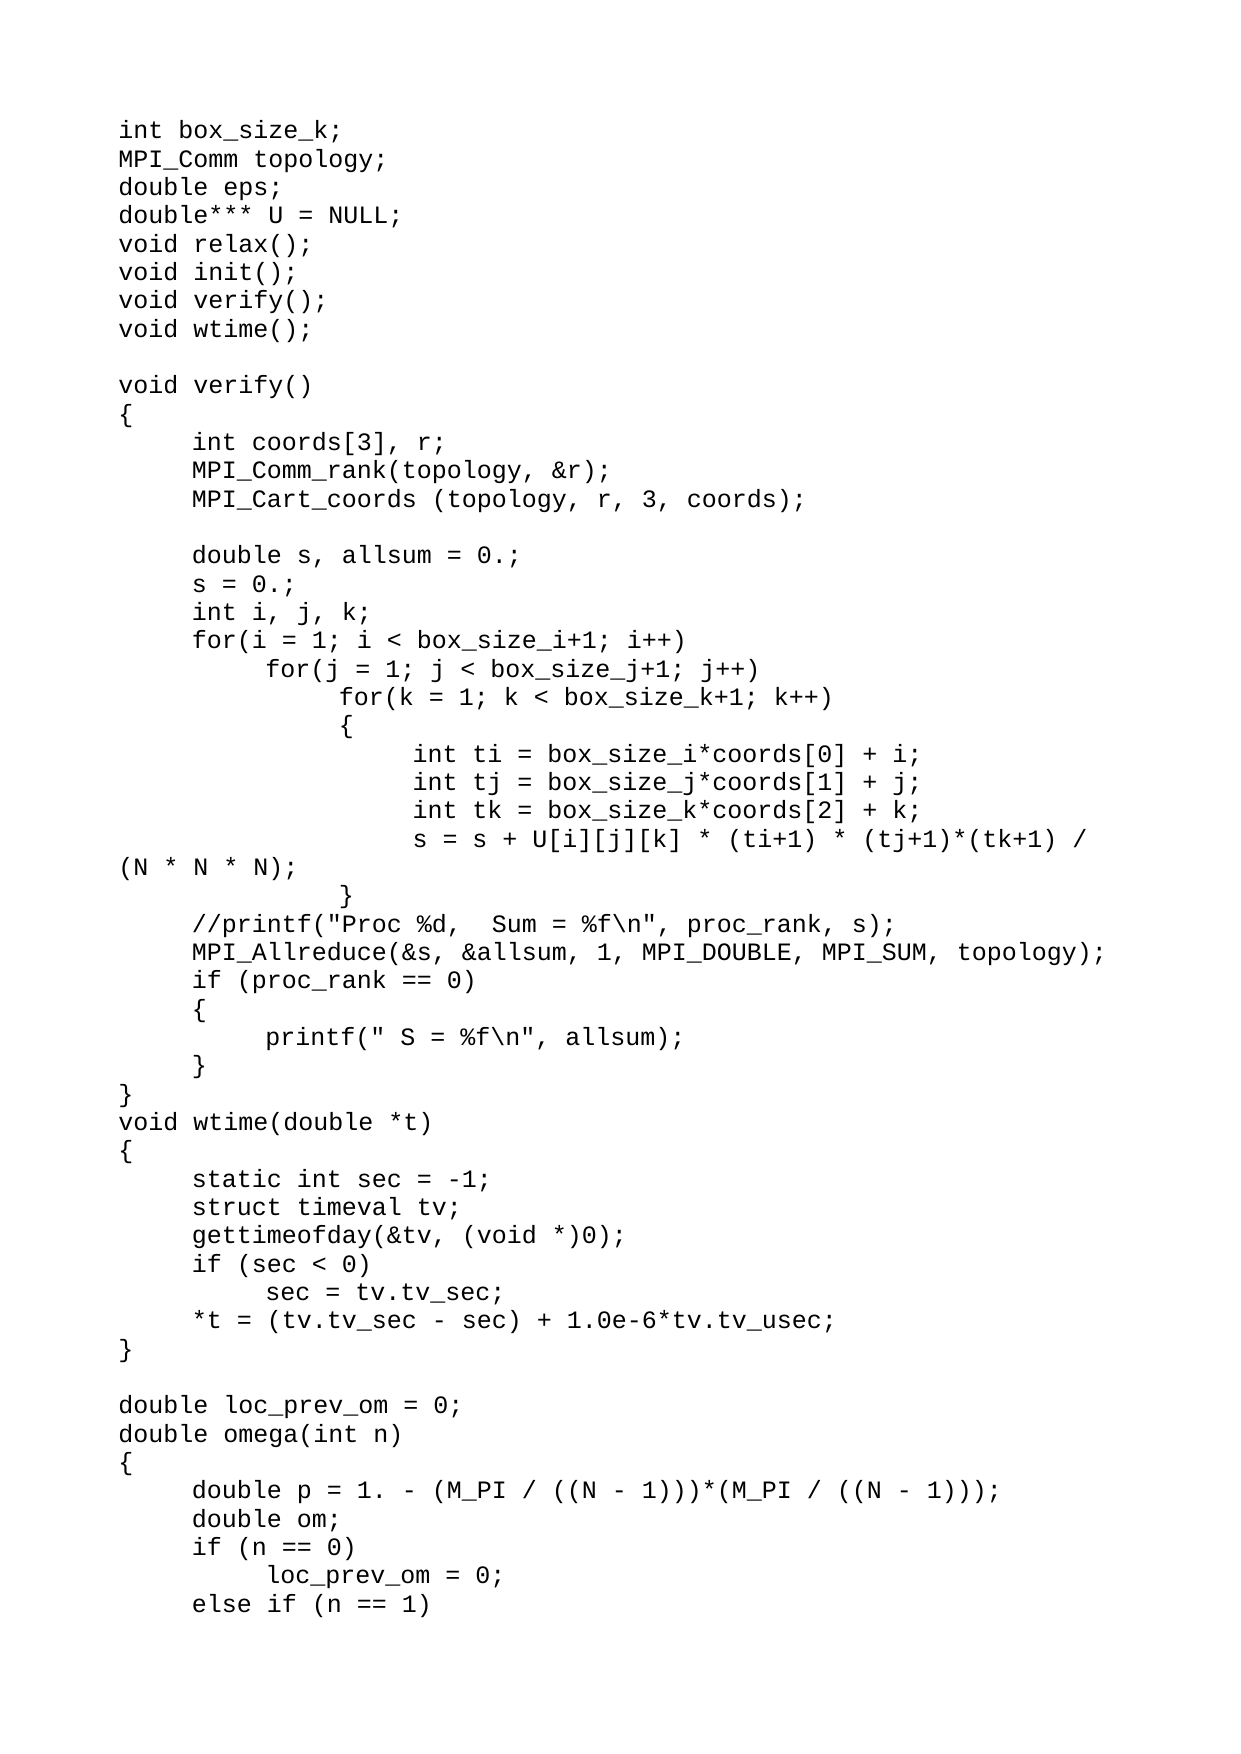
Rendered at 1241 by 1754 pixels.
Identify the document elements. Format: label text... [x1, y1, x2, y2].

text *t = (tv.tv_sec - sec) + 1.0e-6*tv.tv_usec; [118, 1308, 1122, 1336]
text s = s + U[i][j][k] * (ti+1) * (tj+1)*(tk+1) / (N * N * N); [118, 826, 1122, 883]
text int ti = box_size_i*coords[0] + i; [118, 741, 1122, 770]
text double s, allsum = 0.; [118, 543, 1122, 571]
text if (n == 0) [118, 1535, 1122, 1563]
text int i, j, k; [118, 600, 1122, 628]
text } [118, 883, 1122, 911]
text { [118, 1138, 1122, 1166]
text sec = tv.tv_sec; [118, 1280, 1122, 1308]
text } [118, 1081, 1122, 1110]
text double loc_prev_om = 0; [118, 1393, 1122, 1421]
text double p = 1. - (M_PI / ((N - 1)))*(M_PI / ((N - 1))); [118, 1478, 1122, 1506]
text { [118, 1450, 1122, 1478]
text double eps; [118, 175, 1122, 203]
text double om; [118, 1506, 1122, 1535]
text int tj = box_size_j*coords[1] + j; [118, 770, 1122, 798]
text void verify(); [118, 288, 1122, 316]
text } [118, 1336, 1122, 1365]
text MPI_Allreduce(&s, &allsum, 1, MPI_DOUBLE, MPI_SUM, topology); [118, 940, 1122, 968]
text void wtime(double *t) [118, 1110, 1122, 1138]
text { [118, 713, 1122, 741]
text int coords[3], r; [118, 430, 1122, 458]
text void init(); [118, 260, 1122, 288]
text { [118, 996, 1122, 1025]
text } [118, 1053, 1122, 1081]
text for(k = 1; k < box_size_k+1; k++) [118, 685, 1122, 713]
text struct timeval tv; [118, 1195, 1122, 1223]
text if (proc_rank == 0) [118, 968, 1122, 996]
text for(j = 1; j < box_size_j+1; j++) [118, 656, 1122, 685]
text double*** U = NULL; [118, 203, 1122, 231]
text void verify() [118, 373, 1122, 401]
text s = 0.; [118, 571, 1122, 600]
text printf(" S = %f\n", allsum); [118, 1025, 1122, 1053]
text void relax(); [118, 231, 1122, 260]
text static int sec = -1; [118, 1166, 1122, 1195]
text else if (n == 1) [118, 1591, 1122, 1620]
text int tk = box_size_k*coords[2] + k; [118, 798, 1122, 826]
text int box_size_k; [118, 118, 1122, 146]
text MPI_Comm topology; [118, 146, 1122, 175]
text loc_prev_om = 0; [118, 1563, 1122, 1591]
text double omega(int n) [118, 1421, 1122, 1450]
text if (sec < 0) [118, 1251, 1122, 1280]
text { [118, 401, 1122, 430]
text void wtime(); [118, 316, 1122, 345]
text for(i = 1; i < box_size_i+1; i++) [118, 628, 1122, 656]
text gettimeofday(&tv, (void *)0); [118, 1223, 1122, 1251]
text MPI_Comm_rank(topology, &r); [118, 458, 1122, 486]
text //printf("Proc %d, Sum = %f\n", proc_rank, s); [118, 911, 1122, 940]
text MPI_Cart_coords (topology, r, 3, coords); [118, 486, 1122, 515]
